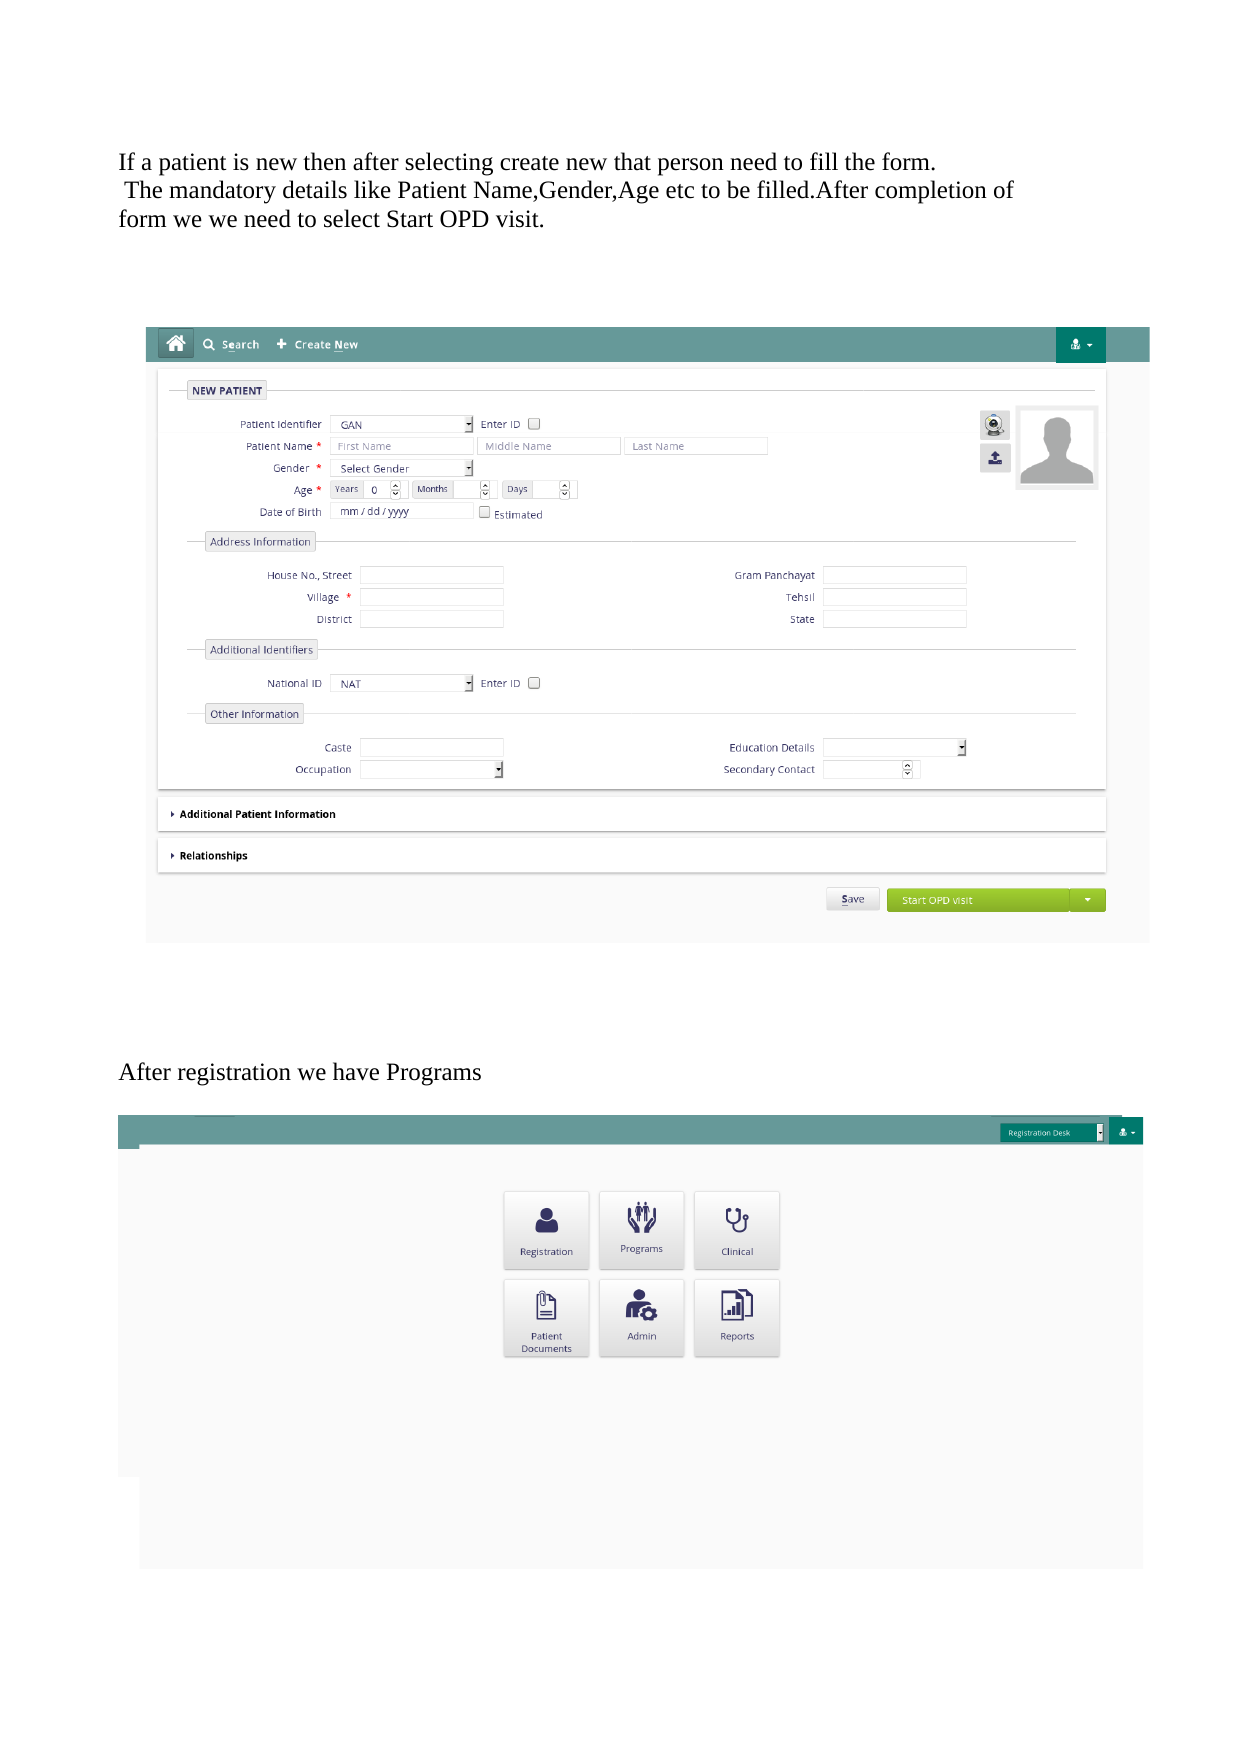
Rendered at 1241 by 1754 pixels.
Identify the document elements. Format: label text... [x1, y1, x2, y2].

text form we we need to select Start OPD visit. [118, 204, 1122, 233]
text After registration we have Programs [118, 1057, 1122, 1086]
text If a patient is new then after selecting create new that person need to fill the form. [118, 147, 1122, 176]
picture [145, 327, 1150, 943]
picture [118, 1115, 1144, 1569]
text The mandatory details like Patient Name,Gender,Age etc to be filled.After completion of [118, 176, 1122, 204]
